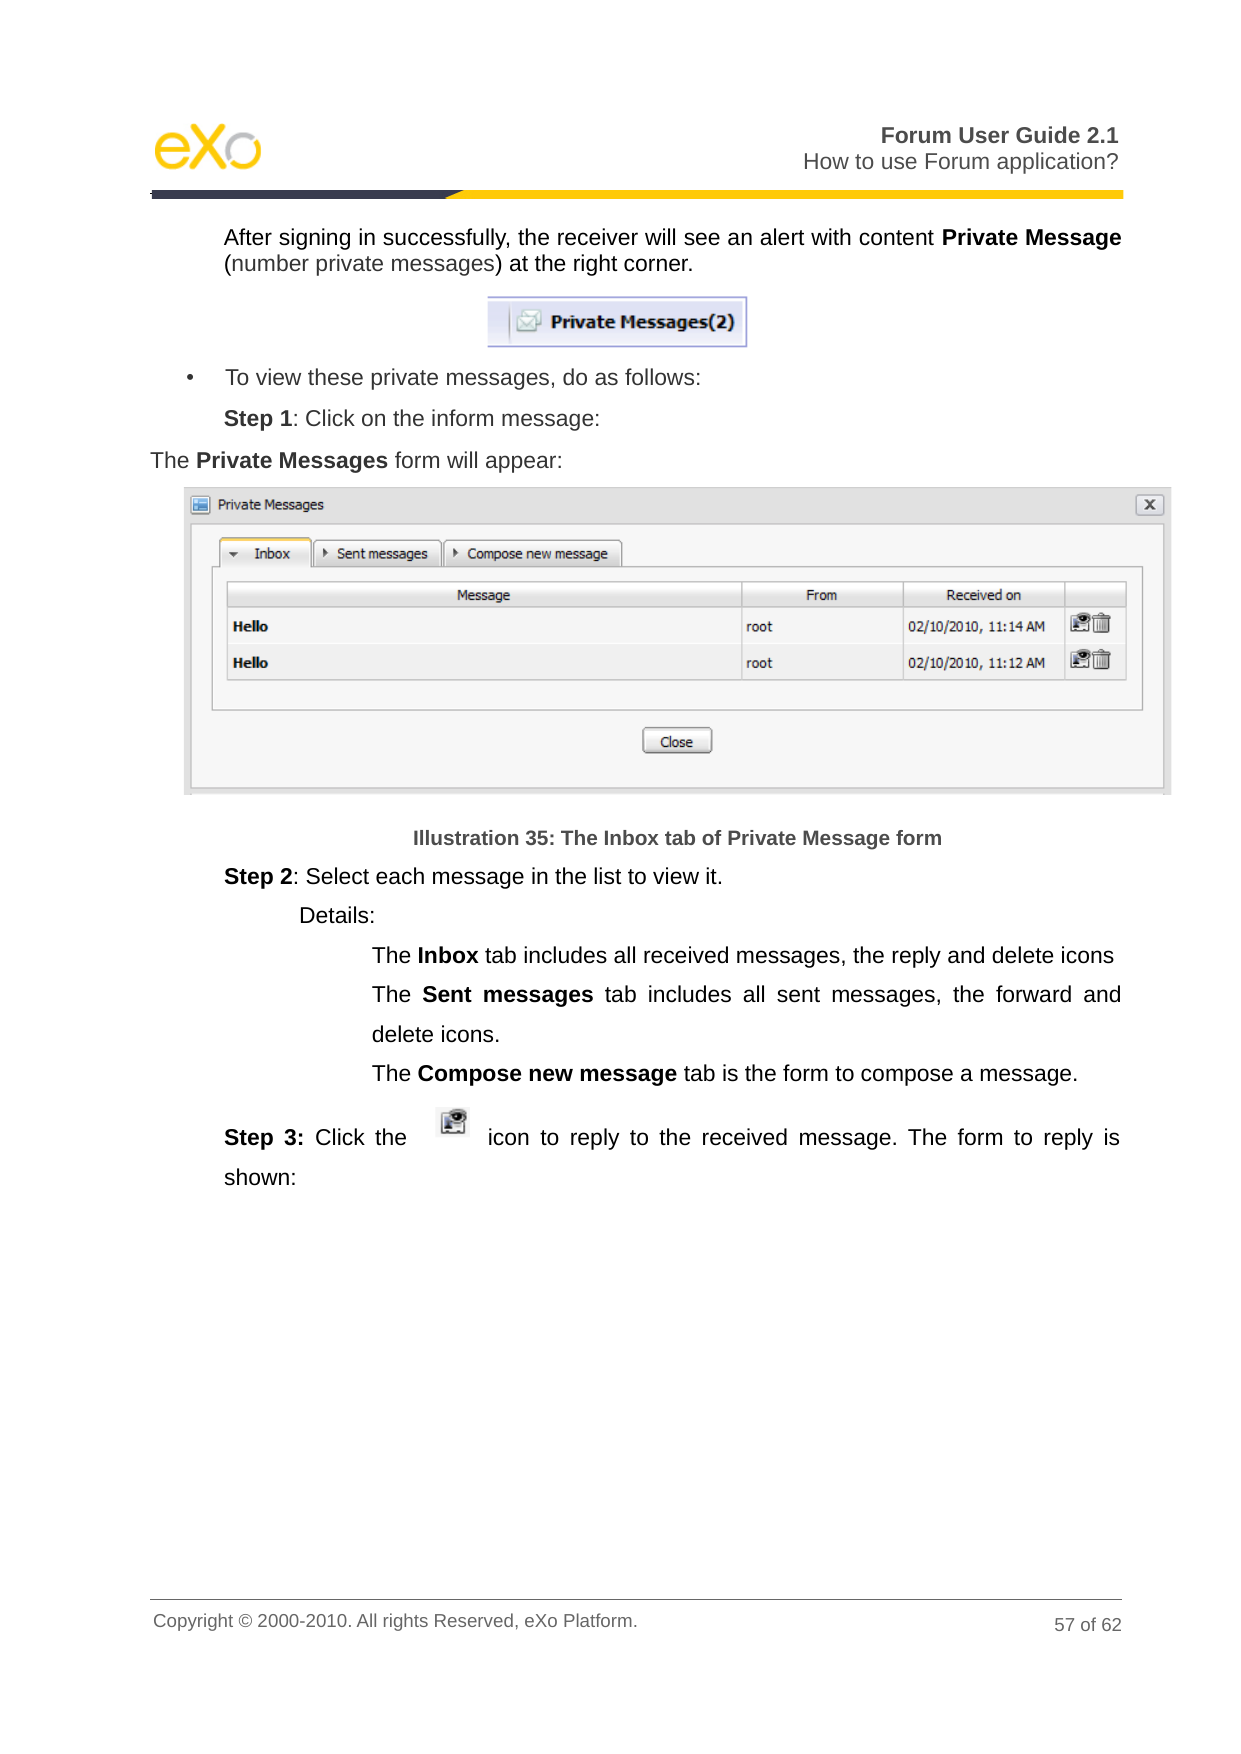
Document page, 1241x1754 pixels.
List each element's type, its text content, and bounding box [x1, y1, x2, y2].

list [184, 480, 1171, 487]
text The Private Messages form will appear: [150, 447, 1122, 473]
list Details: [261, 902, 1122, 928]
picture [487, 292, 749, 357]
text The Compose new message tab is the form to compose a message. [372, 1060, 1122, 1086]
list Step 2: Select each message in the list to view it. [224, 849, 1122, 889]
picture [155, 123, 262, 170]
picture [435, 1107, 470, 1139]
text The Sent messages tab includes all sent messages, the forward and delete icons. [372, 981, 1122, 1047]
list To view these private messages, do as follows: [186, 291, 1122, 390]
picture [183, 487, 1172, 795]
list Illustration 35: The Inbox tab of Private Message form [184, 795, 1171, 849]
list After signing in successfully, the receiver will see an alert with content Private Message (number private messages) at the right corner. [186, 223, 1122, 276]
text The Inbox tab includes all received messages, the reply and delete icons [372, 942, 1122, 968]
picture [151, 190, 1124, 199]
list Step 3: Click the icon to reply to the received message. The form to reply is shown: [224, 1099, 1122, 1190]
list Step 1: Click on the inform message: [186, 405, 1122, 432]
